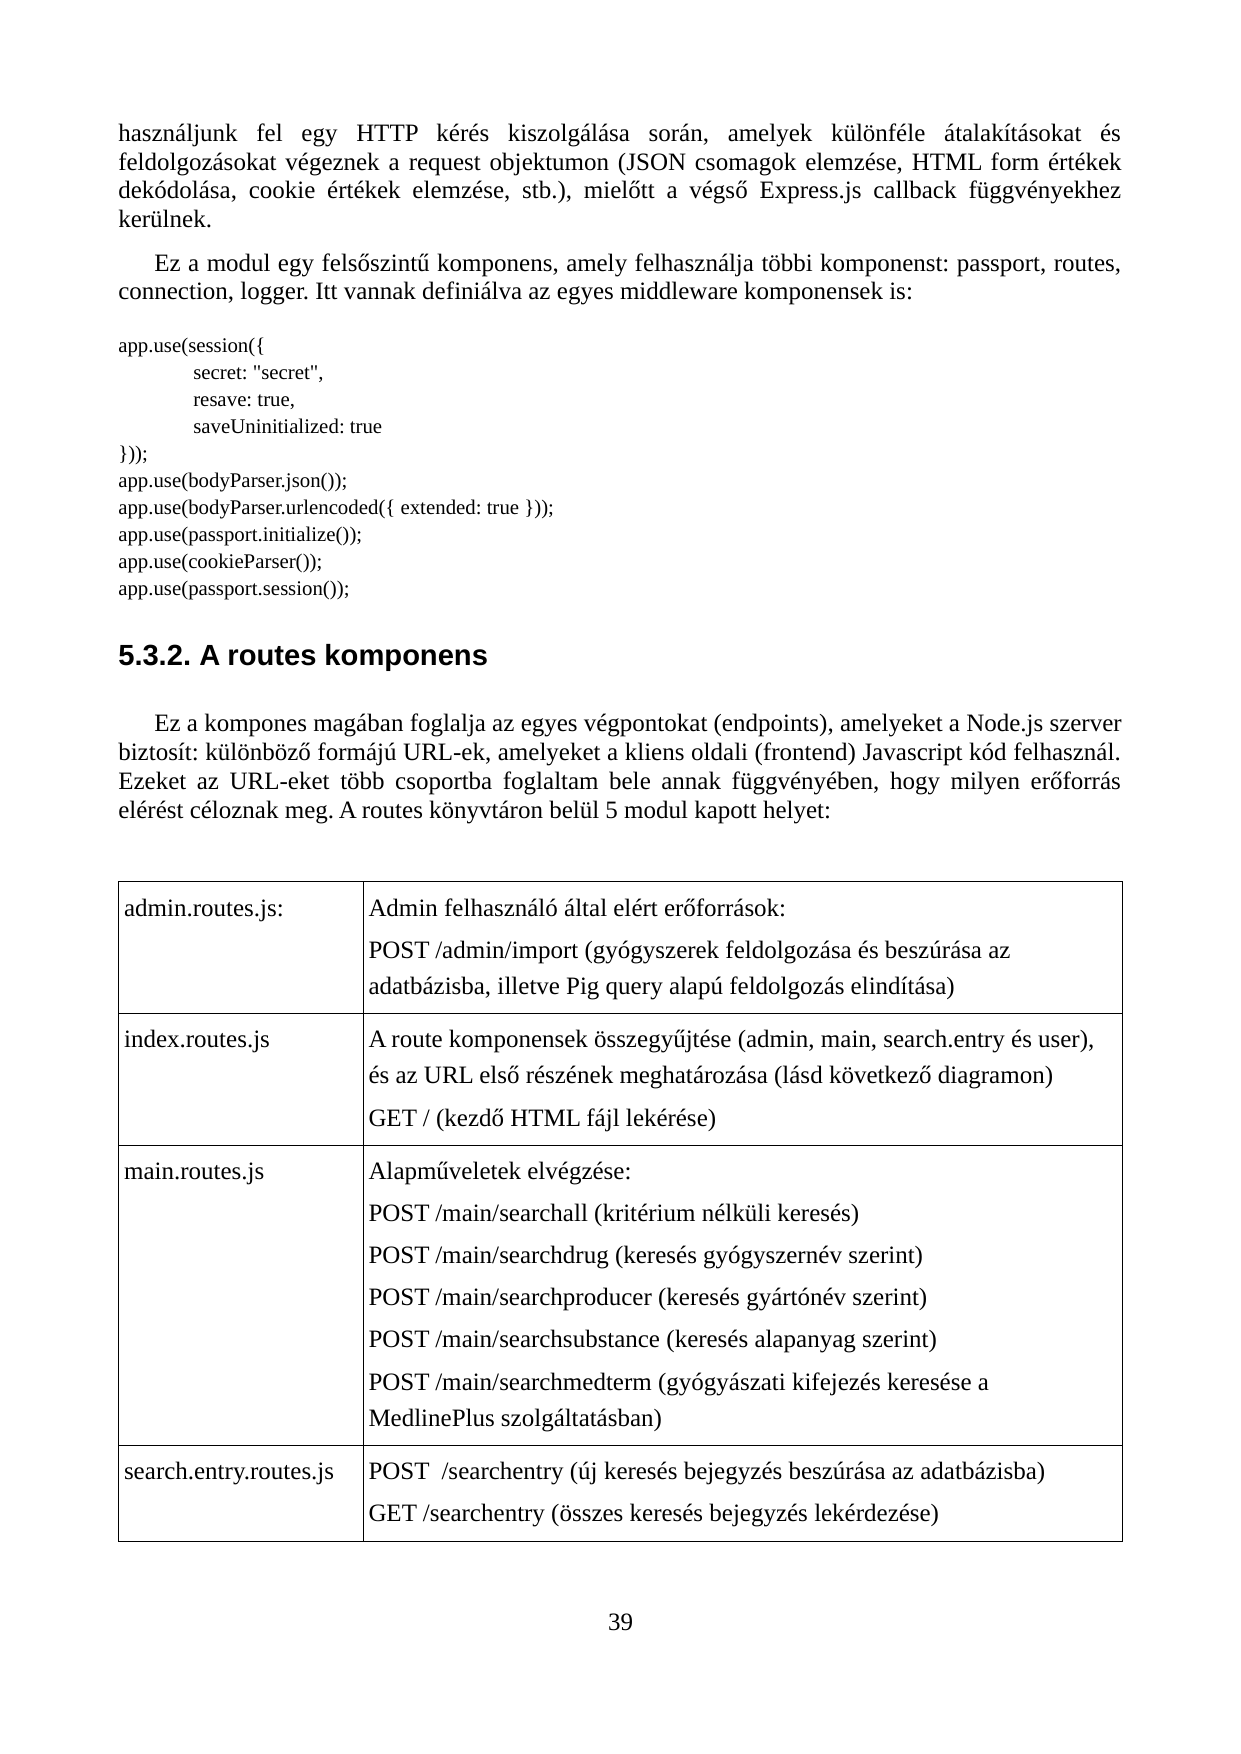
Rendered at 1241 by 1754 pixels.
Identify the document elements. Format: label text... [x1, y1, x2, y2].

text })); [118, 443, 1122, 464]
text saveUninitialized: true [118, 416, 1122, 437]
text app.use(bodyParser.urlencoded({ extended: true })); [118, 498, 1122, 519]
table_header Admin felhasználó által elért erőforrások: POST /admin/import (gyógyszerek feldolgozása és beszúrása az adatbázisba, illetve Pig query alapú feldolgozás elindítása) [364, 882, 1122, 1013]
text app.use(cookieParser()); [118, 552, 1122, 573]
text app.use(session({ [118, 335, 1122, 356]
text app.use(passport.initialize()); [118, 525, 1122, 546]
title Ez a modul egy felsőszintű komponens, amely felhasználja többi komponenst: passport, routes, connection, logger. Itt vannak definiálva az egyes middleware komponensek is: [118, 248, 1122, 305]
table_cell search.entry.routes.js [119, 1446, 363, 1541]
table_cell A route komponensek összegyűjtése (admin, main, search.entry és user), és az URL első részének meghatározása (lásd következő diagramon) GET / (kezdő HTML fájl lekérése) [364, 1014, 1122, 1145]
text app.use(bodyParser.json()); [118, 471, 1122, 492]
table_cell main.routes.js [119, 1146, 363, 1445]
text app.use(passport.session()); [118, 579, 1122, 600]
subtitle A routes komponens [118, 637, 1122, 671]
text resave: true, [118, 389, 1122, 410]
table_cell index.routes.js [119, 1014, 363, 1145]
table_header admin.routes.js: [119, 882, 363, 1013]
table_cell Alapműveletek elvégzése: POST /main/searchall (kritérium nélküli keresés) POST /main/searchdrug (keresés gyógyszernév szerint) POST /main/searchproducer (keresés gyártónév szerint) POST /main/searchsubstance (keresés alapanyag szerint) POST /main/searchmedterm (gyógyászati kifejezés keresése a MedlinePlus szolgáltatásban) [364, 1146, 1122, 1445]
text Ez a kompones magában foglalja az egyes végpontokat (endpoints), amelyeket a Node.js szerver biztosít: különböző formájú URL-ek, amelyeket a kliens oldali (frontend) Javascript kód felhasznál. Ezeket az URL-eket több csoportba foglaltam bele annak függvényében, hogy milyen erőforrás elérést céloznak meg. A routes könyvtáron belül 5 modul kapott helyet: [118, 708, 1122, 823]
text használjunk fel egy HTTP kérés kiszolgálása során, amelyek különféle átalakításokat és feldolgozásokat végeznek a request objektumon (JSON csomagok elemzése, HTML form értékek dekódolása, cookie értékek elemzése, stb.), mielőtt a végső Express.js callback függvényekhez kerülnek. [118, 118, 1122, 233]
text secret: "secret", [118, 362, 1122, 383]
table_cell POST /searchentry (új keresés bejegyzés beszúrása az adatbázisba) GET /searchentry (összes keresés bejegyzés lekérdezése) [364, 1446, 1122, 1541]
